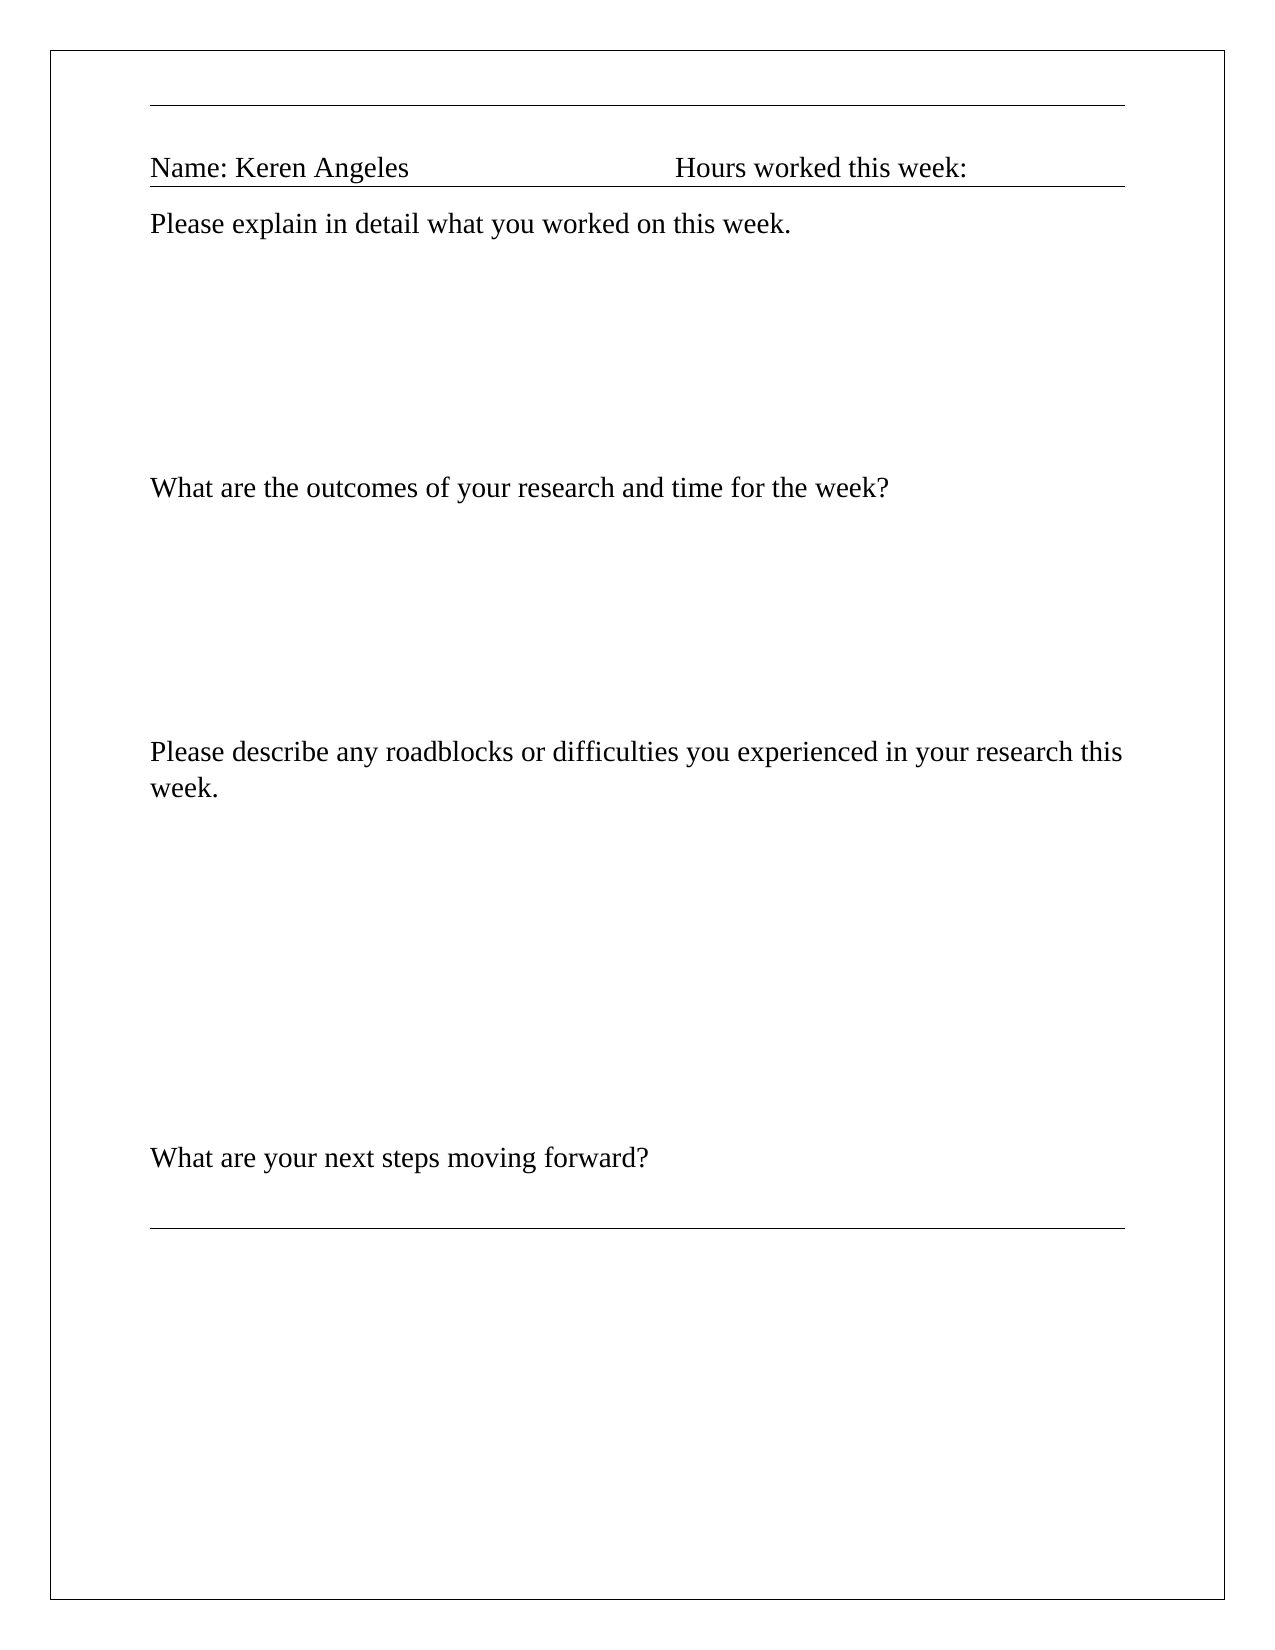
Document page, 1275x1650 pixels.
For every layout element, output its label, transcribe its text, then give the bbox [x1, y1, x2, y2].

text Please describe any roadblocks or difficulties you experienced in your research this week. [150, 734, 1125, 804]
text What are the outcomes of your research and time for the week? [150, 470, 1125, 503]
text Please explain in detail what you worked on this week. [150, 206, 1125, 239]
text What are your next steps moving forward? [150, 1140, 1125, 1173]
text Name: Keren Angeles Hours worked this week: [150, 150, 1125, 186]
